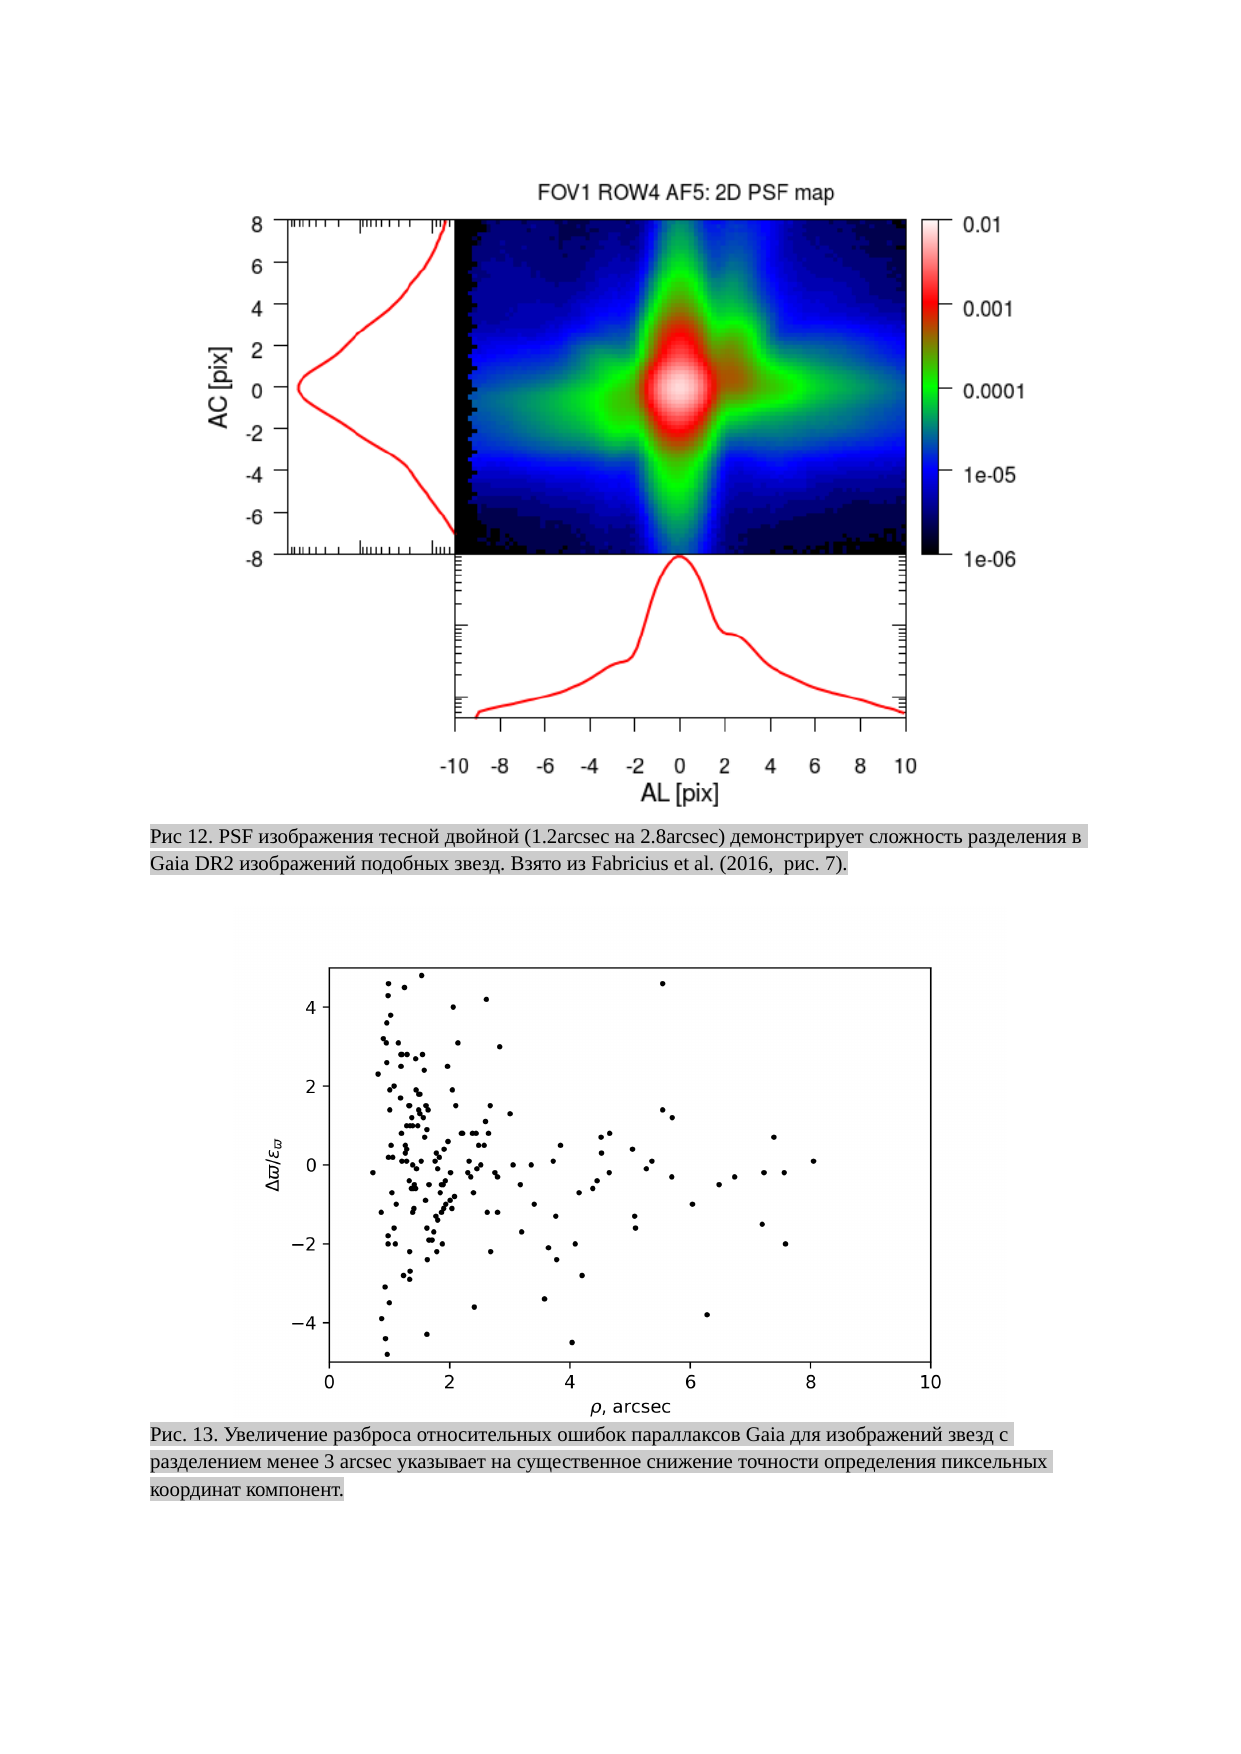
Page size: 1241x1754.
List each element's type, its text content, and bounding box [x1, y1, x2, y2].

text Рис. 13. Увеличение разброса относительных ошибок параллаксов Gaia для изображений звезд с разделением менее 3 arcsec указывает на существенное снижение точности определения пиксельных координат компонент. [150, 1422, 1090, 1501]
picture [232, 906, 1008, 1418]
picture [197, 150, 1043, 820]
text Рис 12. PSF изображения тесной двойной (1.2arcsec на 2.8arcsec) демонстрирует сложность разделения в Gaia DR2 изображений подобных звезд. Взято из Fabricius et al. (2016, рис. 7). [150, 823, 1090, 875]
